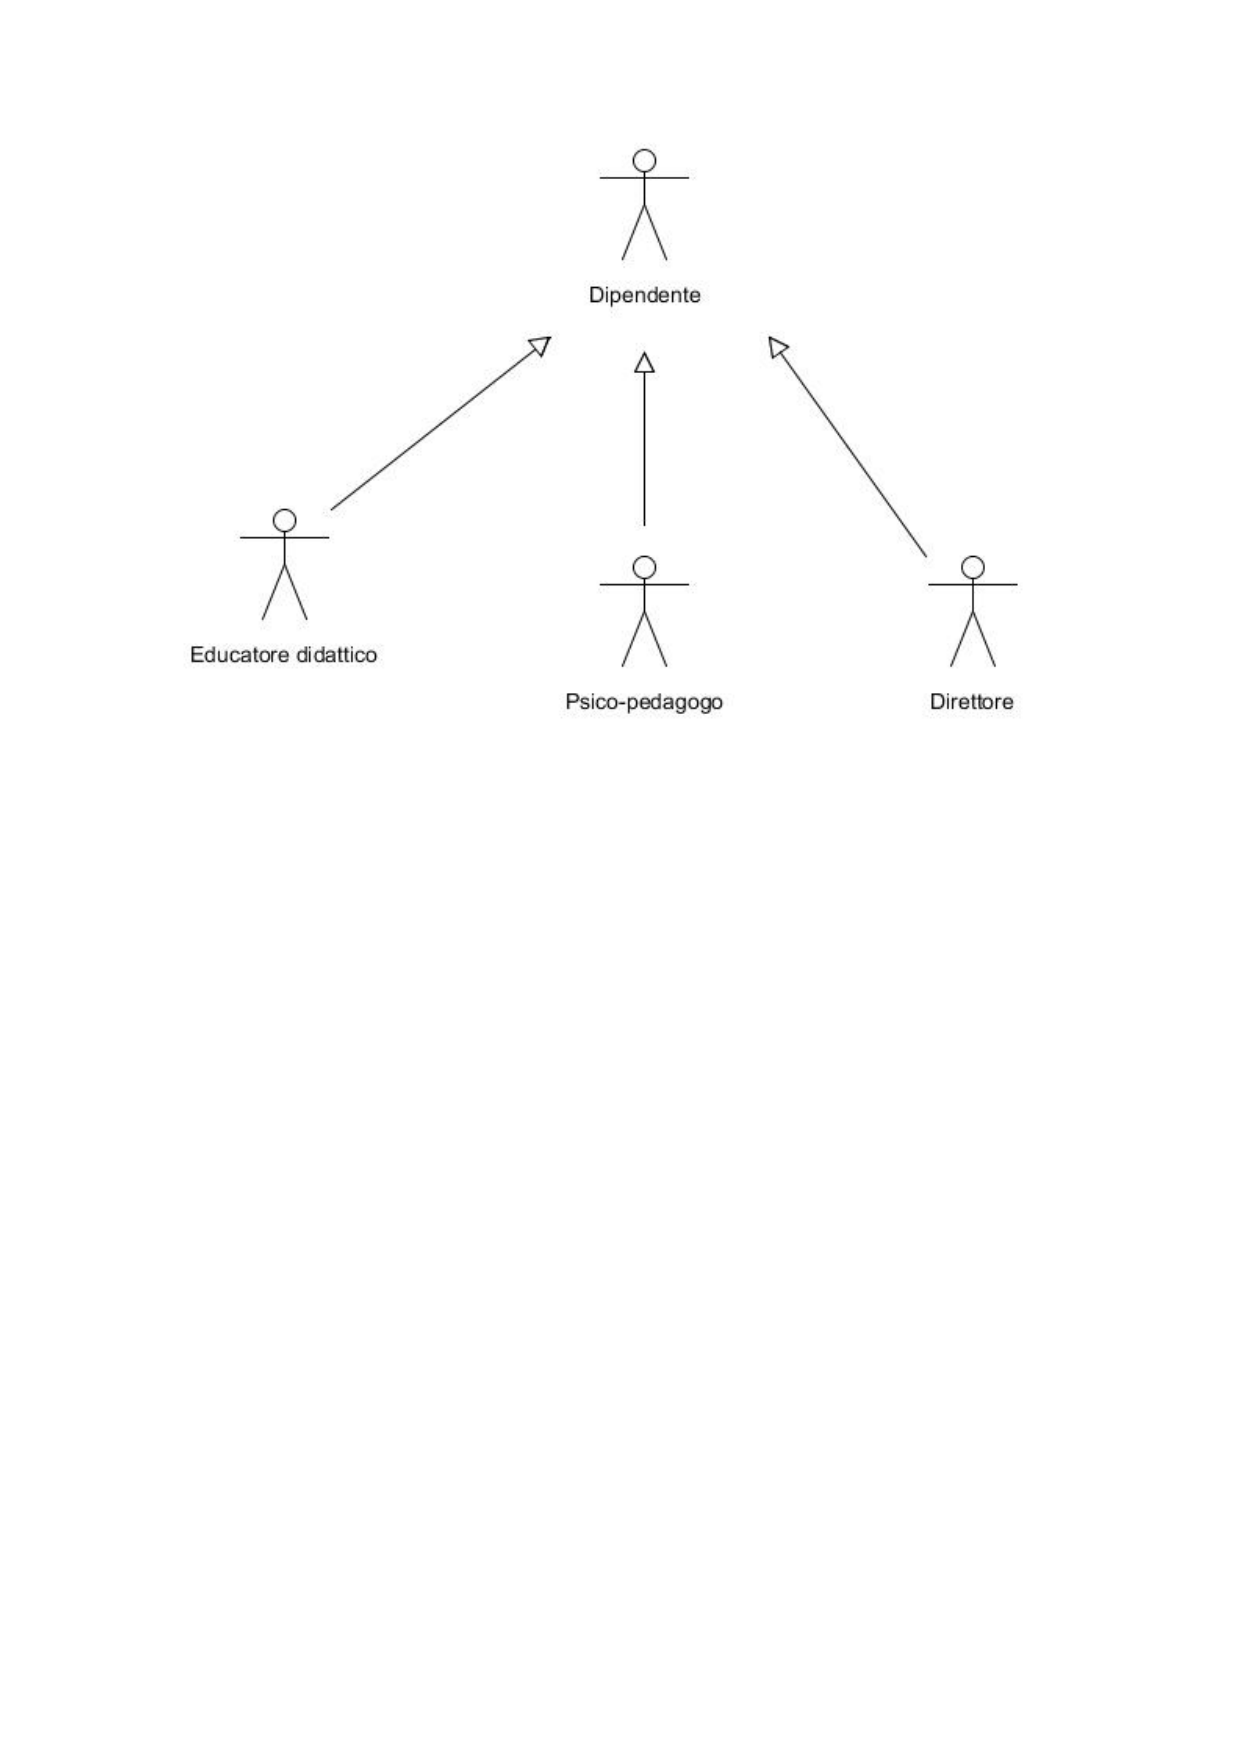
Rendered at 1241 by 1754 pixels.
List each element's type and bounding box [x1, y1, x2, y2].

picture [159, 118, 1082, 775]
